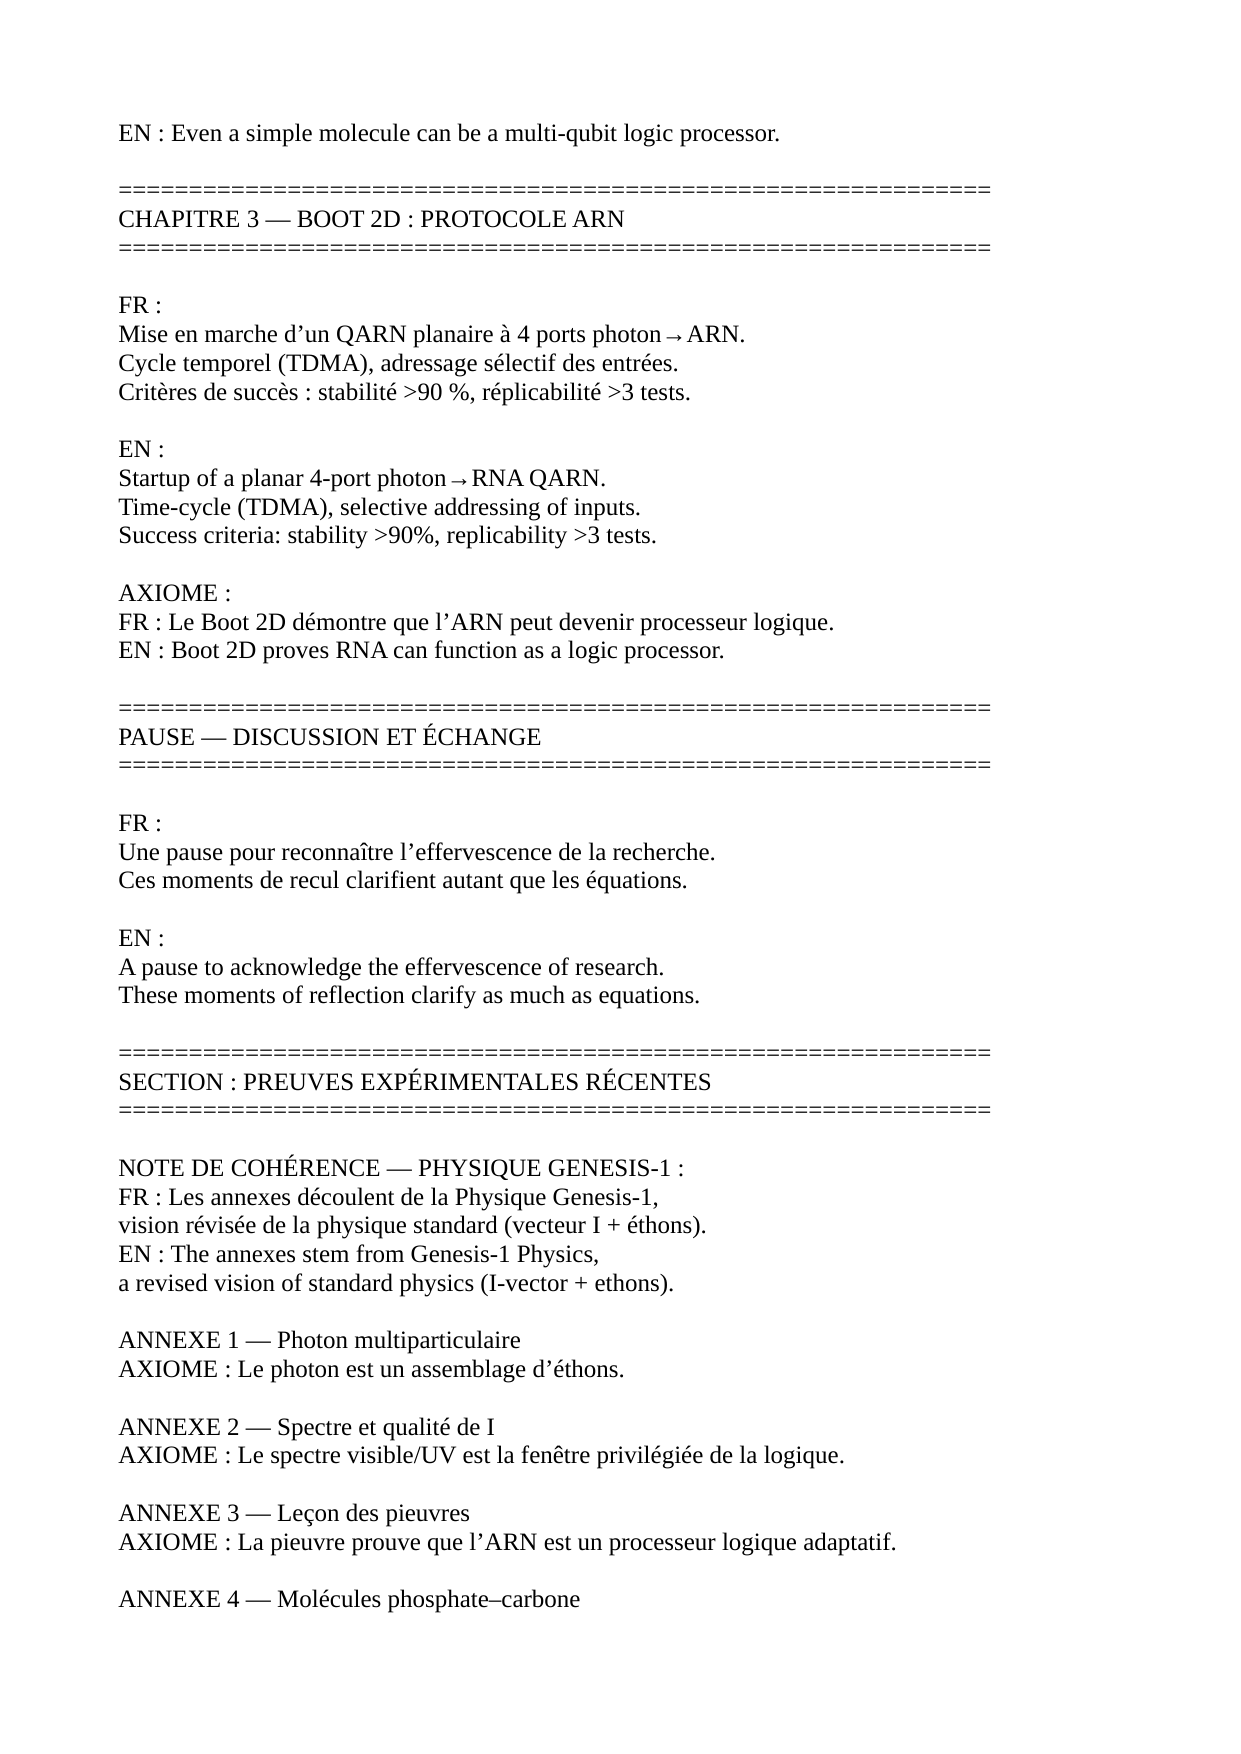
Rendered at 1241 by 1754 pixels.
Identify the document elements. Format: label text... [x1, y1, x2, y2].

text FR : Les annexes découlent de la Physique Genesis-1, [118, 1182, 1122, 1211]
text PAUSE — DISCUSSION ET ÉCHANGE [118, 722, 1122, 751]
text Mise en marche d’un QARN planaire à 4 ports photon→ARN. [118, 319, 1122, 348]
text ============================================================== [118, 176, 1122, 204]
text EN : [118, 923, 1122, 952]
text NOTE DE COHÉRENCE — PHYSIQUE GENESIS-1 : [118, 1153, 1122, 1182]
text A pause to acknowledge the effervescence of research. [118, 952, 1122, 981]
text ============================================================== [118, 751, 1122, 779]
text AXIOME : Le spectre visible/UV est la fenêtre privilégiée de la logique. [118, 1441, 1122, 1469]
text FR : [118, 808, 1122, 837]
text ============================================================== [118, 1096, 1122, 1124]
text ============================================================== [118, 693, 1122, 722]
text ANNEXE 3 — Leçon des pieuvres [118, 1498, 1122, 1527]
text a revised vision of standard physics (I-vector + ethons). [118, 1268, 1122, 1297]
text Critères de succès : stabilité >90 %, réplicabilité >3 tests. [118, 377, 1122, 406]
text Ces moments de recul clarifient autant que les équations. [118, 866, 1122, 894]
text AXIOME : Le photon est un assemblage d’éthons. [118, 1354, 1122, 1383]
text AXIOME : La pieuvre prouve que l’ARN est un processeur logique adaptatif. [118, 1527, 1122, 1556]
text FR : Le Boot 2D démontre que l’ARN peut devenir processeur logique. [118, 607, 1122, 636]
text ============================================================== [118, 1038, 1122, 1067]
text Startup of a planar 4-port photon→RNA QARN. [118, 463, 1122, 492]
text vision révisée de la physique standard (vecteur I + éthons). [118, 1211, 1122, 1239]
text SECTION : PREUVES EXPÉRIMENTALES RÉCENTES [118, 1067, 1122, 1096]
text EN : The annexes stem from Genesis-1 Physics, [118, 1239, 1122, 1268]
text These moments of reflection clarify as much as equations. [118, 981, 1122, 1009]
text FR : [118, 291, 1122, 319]
text EN : Even a simple molecule can be a multi-qubit logic processor. [118, 118, 1122, 147]
text Une pause pour reconnaître l’effervescence de la recherche. [118, 837, 1122, 866]
text EN : [118, 434, 1122, 463]
text Time-cycle (TDMA), selective addressing of inputs. [118, 492, 1122, 521]
text ANNEXE 2 — Spectre et qualité de I [118, 1412, 1122, 1441]
text Success criteria: stability >90%, replicability >3 tests. [118, 521, 1122, 549]
text CHAPITRE 3 — BOOT 2D : PROTOCOLE ARN [118, 204, 1122, 233]
text ANNEXE 1 — Photon multiparticulaire [118, 1326, 1122, 1354]
text EN : Boot 2D proves RNA can function as a logic processor. [118, 636, 1122, 664]
text ============================================================== [118, 233, 1122, 262]
text Cycle temporel (TDMA), adressage sélectif des entrées. [118, 348, 1122, 377]
text AXIOME : [118, 578, 1122, 607]
text ANNEXE 4 — Molécules phosphate–carbone [118, 1584, 1122, 1613]
